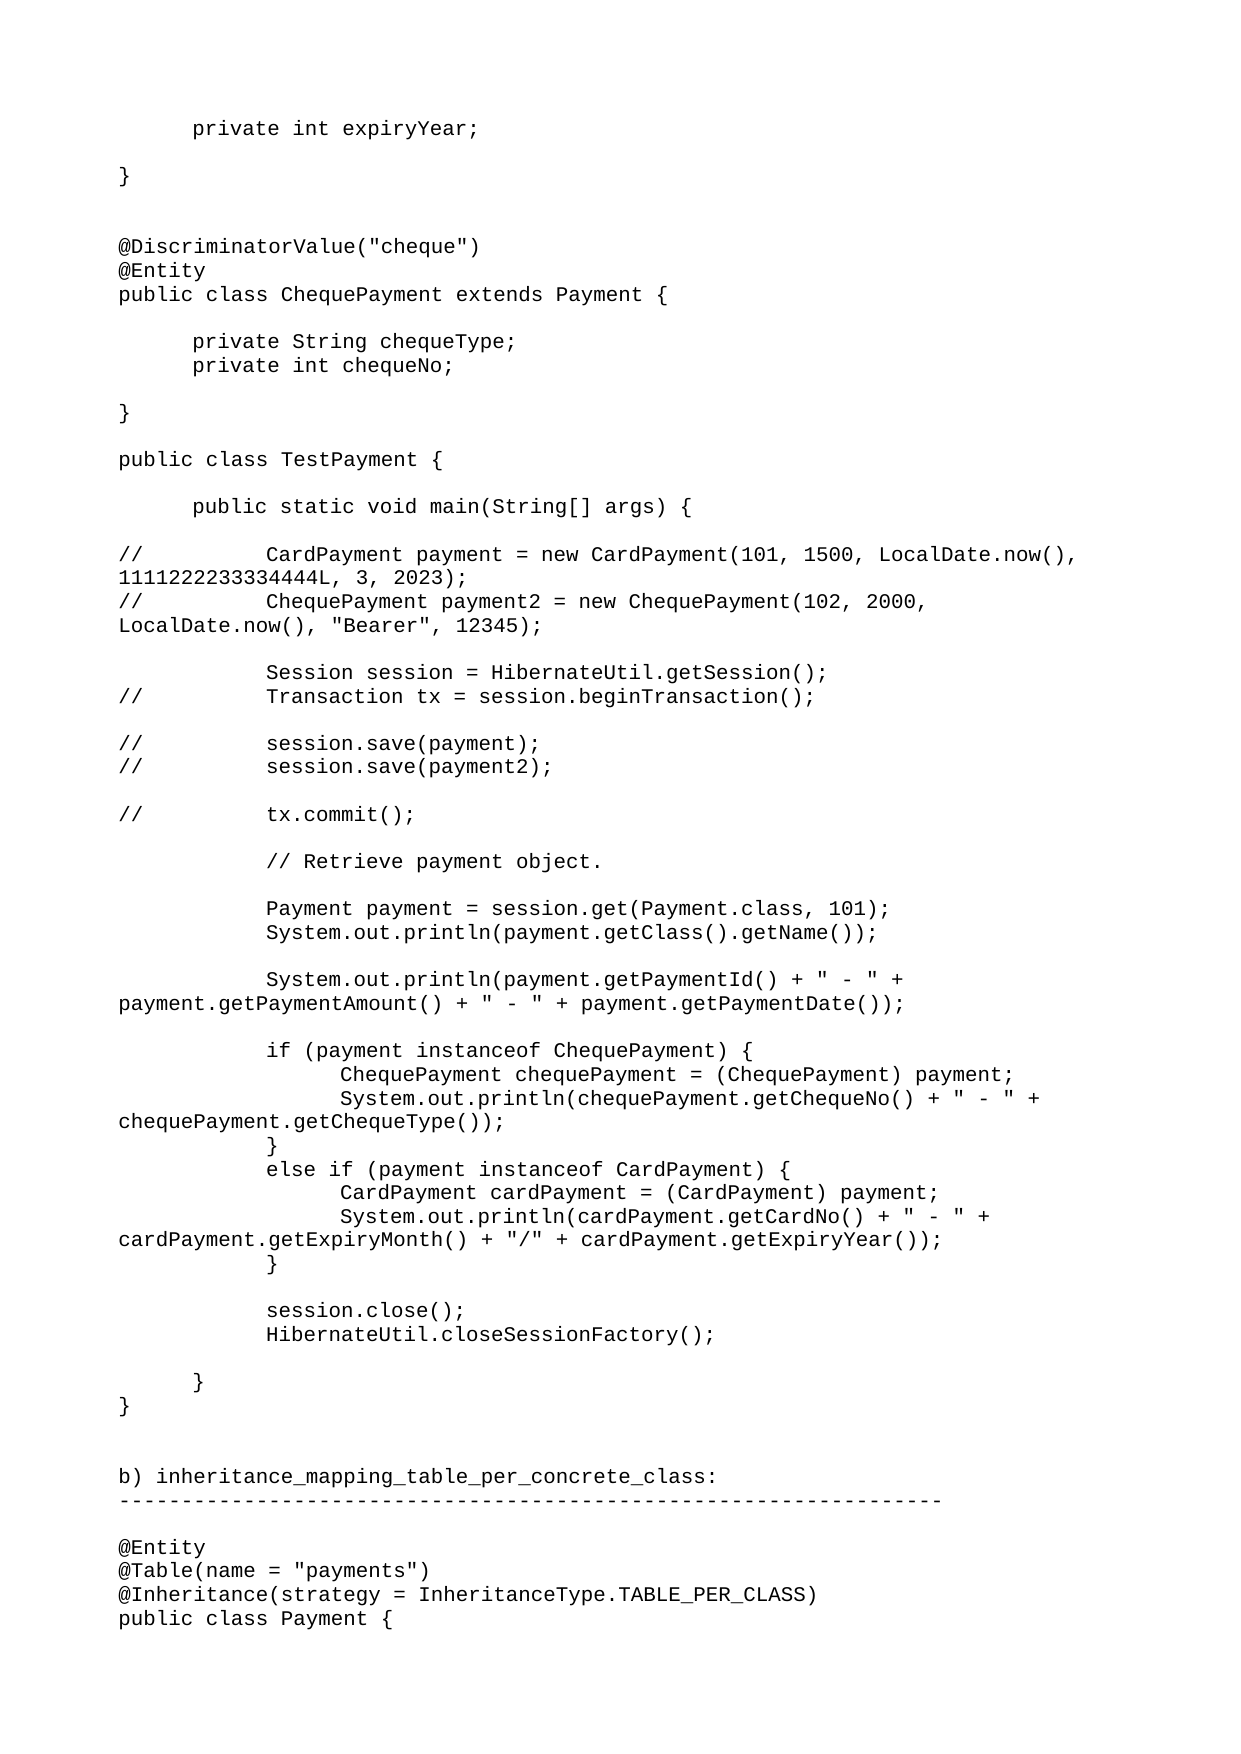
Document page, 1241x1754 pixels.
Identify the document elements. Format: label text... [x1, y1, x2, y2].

text // session.save(payment); [118, 733, 1122, 757]
text b) inheritance_mapping_table_per_concrete_class: [118, 1466, 1122, 1489]
text // CardPayment payment = new CardPayment(101, 1500, LocalDate.now(), 1111222233334444L, 3, 2023); [118, 544, 1122, 591]
text HibernateUtil.closeSessionFactory(); [118, 1324, 1122, 1348]
text public class ChequePayment extends Payment { [118, 284, 1122, 307]
text } [118, 1135, 1122, 1158]
text ChequePayment chequePayment = (ChequePayment) payment; [118, 1064, 1122, 1088]
text @Entity [118, 260, 1122, 284]
text private int expiryYear; [118, 118, 1122, 142]
text public static void main(String[] args) { [118, 496, 1122, 520]
text System.out.println(cardPayment.getCardNo() + " - " + cardPayment.getExpiryMonth() + "/" + cardPayment.getExpiryYear()); [118, 1206, 1122, 1253]
text // session.save(payment2); [118, 757, 1122, 780]
text Payment payment = session.get(Payment.class, 101); [118, 898, 1122, 922]
text public class Payment { [118, 1608, 1122, 1631]
text // Transaction tx = session.beginTransaction(); [118, 686, 1122, 709]
text System.out.println(payment.getPaymentId() + " - " + payment.getPaymentAmount() + " - " + payment.getPaymentDate()); [118, 969, 1122, 1017]
text System.out.println(payment.getClass().getName()); [118, 922, 1122, 946]
text public class TestPayment { [118, 449, 1122, 473]
text @Entity [118, 1537, 1122, 1561]
text private int chequeNo; [118, 354, 1122, 378]
text @DiscriminatorValue("cheque") [118, 236, 1122, 260]
text // ChequePayment payment2 = new ChequePayment(102, 2000, LocalDate.now(), "Bearer", 12345); [118, 591, 1122, 638]
text ------------------------------------------------------------------ [118, 1489, 1122, 1513]
text Session session = HibernateUtil.getSession(); [118, 662, 1122, 686]
text } [118, 1371, 1122, 1395]
text else if (payment instanceof CardPayment) { [118, 1158, 1122, 1182]
text if (payment instanceof ChequePayment) { [118, 1040, 1122, 1064]
text CardPayment cardPayment = (CardPayment) payment; [118, 1182, 1122, 1206]
text } [118, 1253, 1122, 1277]
text } [118, 165, 1122, 189]
text @Table(name = "payments") [118, 1561, 1122, 1584]
text session.close(); [118, 1300, 1122, 1324]
text // tx.commit(); [118, 804, 1122, 827]
text } [118, 402, 1122, 426]
text // Retrieve payment object. [118, 851, 1122, 875]
text } [118, 1395, 1122, 1419]
text System.out.println(chequePayment.getChequeNo() + " - " + chequePayment.getChequeType()); [118, 1088, 1122, 1135]
text @Inheritance(strategy = InheritanceType.TABLE_PER_CLASS) [118, 1584, 1122, 1608]
text private String chequeType; [118, 331, 1122, 354]
